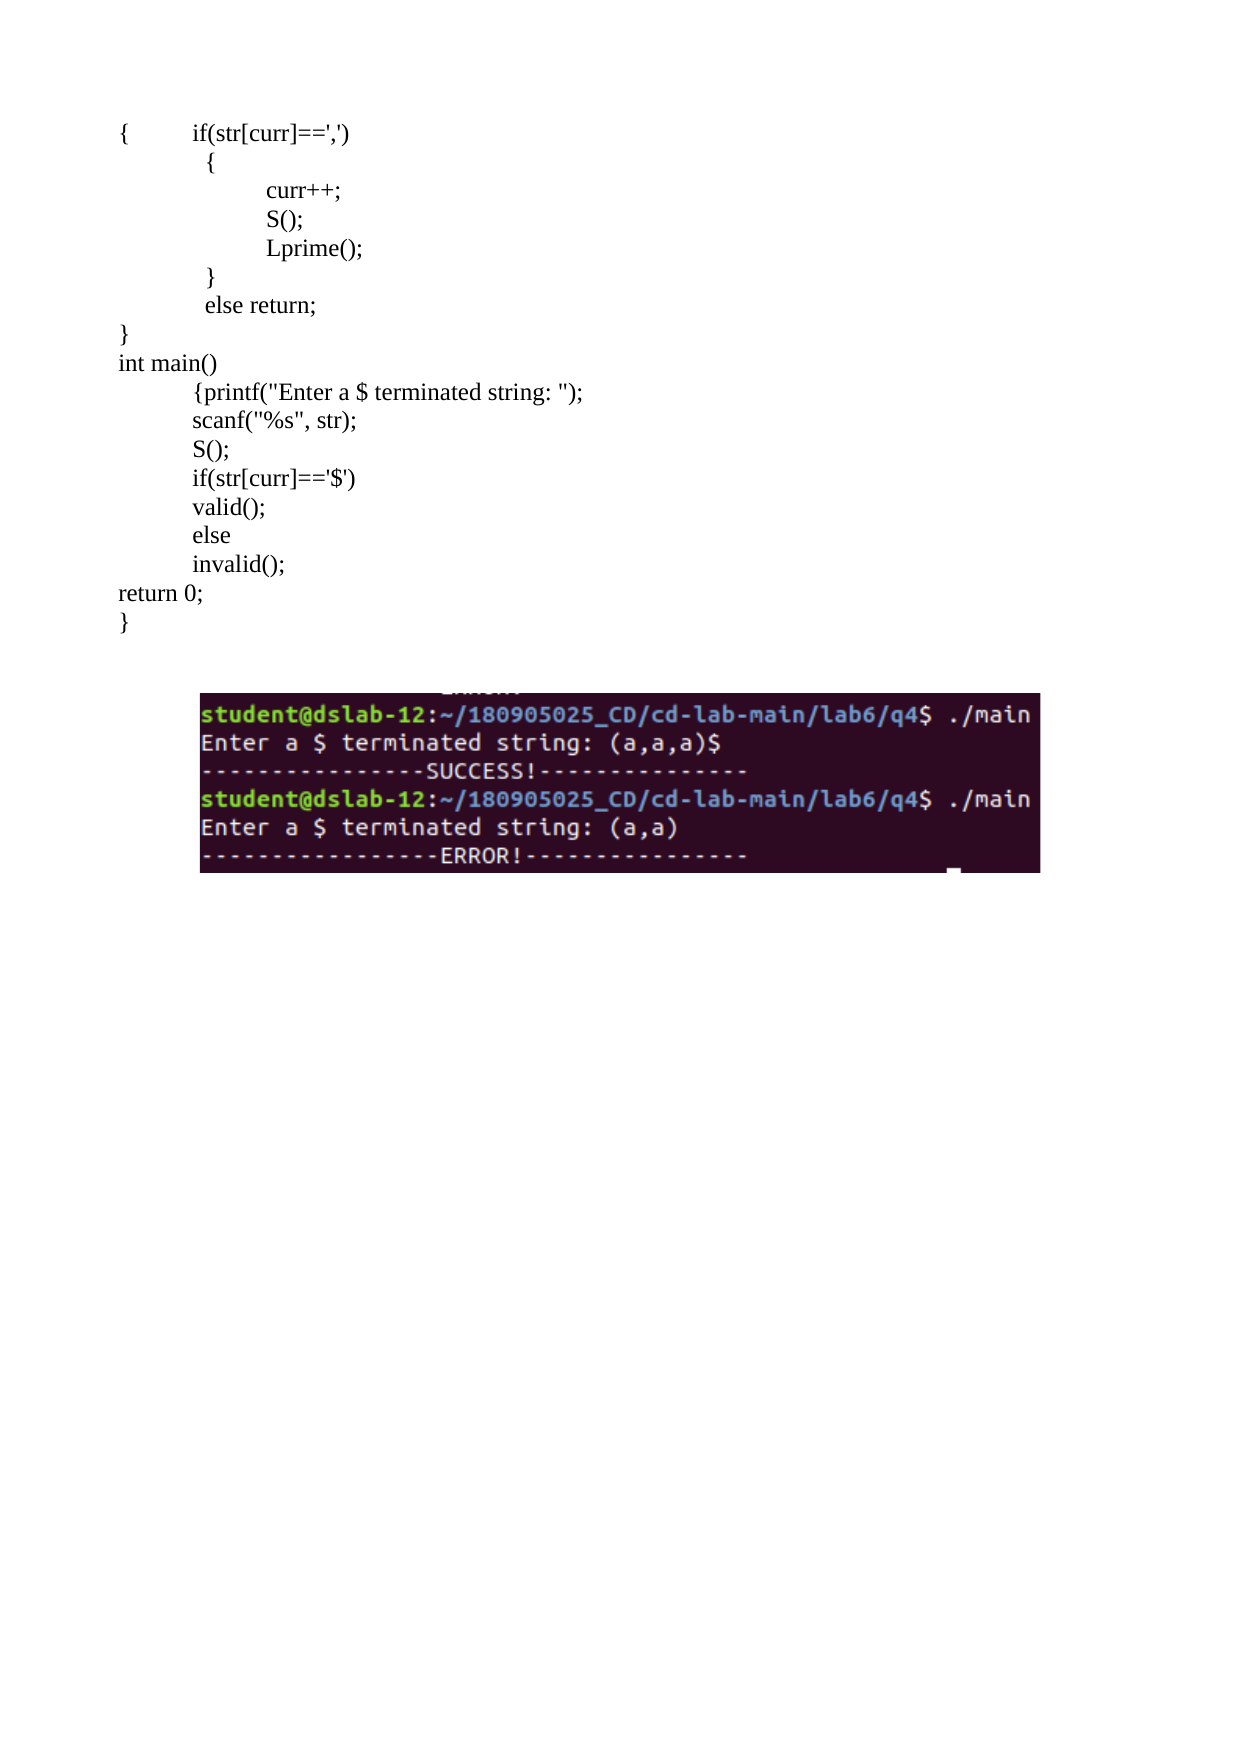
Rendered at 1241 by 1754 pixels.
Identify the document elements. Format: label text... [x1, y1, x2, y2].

text { if(str[curr]==',') [118, 118, 1122, 147]
text curr++; [118, 176, 1122, 204]
text } [118, 319, 1122, 348]
text if(str[curr]=='$') [118, 463, 1122, 492]
text valid(); [118, 492, 1122, 521]
text { [118, 147, 1122, 176]
text Lprime(); [118, 233, 1122, 262]
picture [199, 693, 1041, 873]
text else [118, 521, 1122, 549]
text } [118, 262, 1122, 291]
text S(); [118, 204, 1122, 233]
text scanf("%s", str); [118, 406, 1122, 434]
text } [118, 607, 1122, 636]
text else return; [118, 291, 1122, 319]
text return 0; [118, 578, 1122, 607]
text int main() [118, 348, 1122, 377]
text {printf("Enter a $ terminated string: "); [118, 377, 1122, 406]
text invalid(); [118, 549, 1122, 578]
text S(); [118, 434, 1122, 463]
